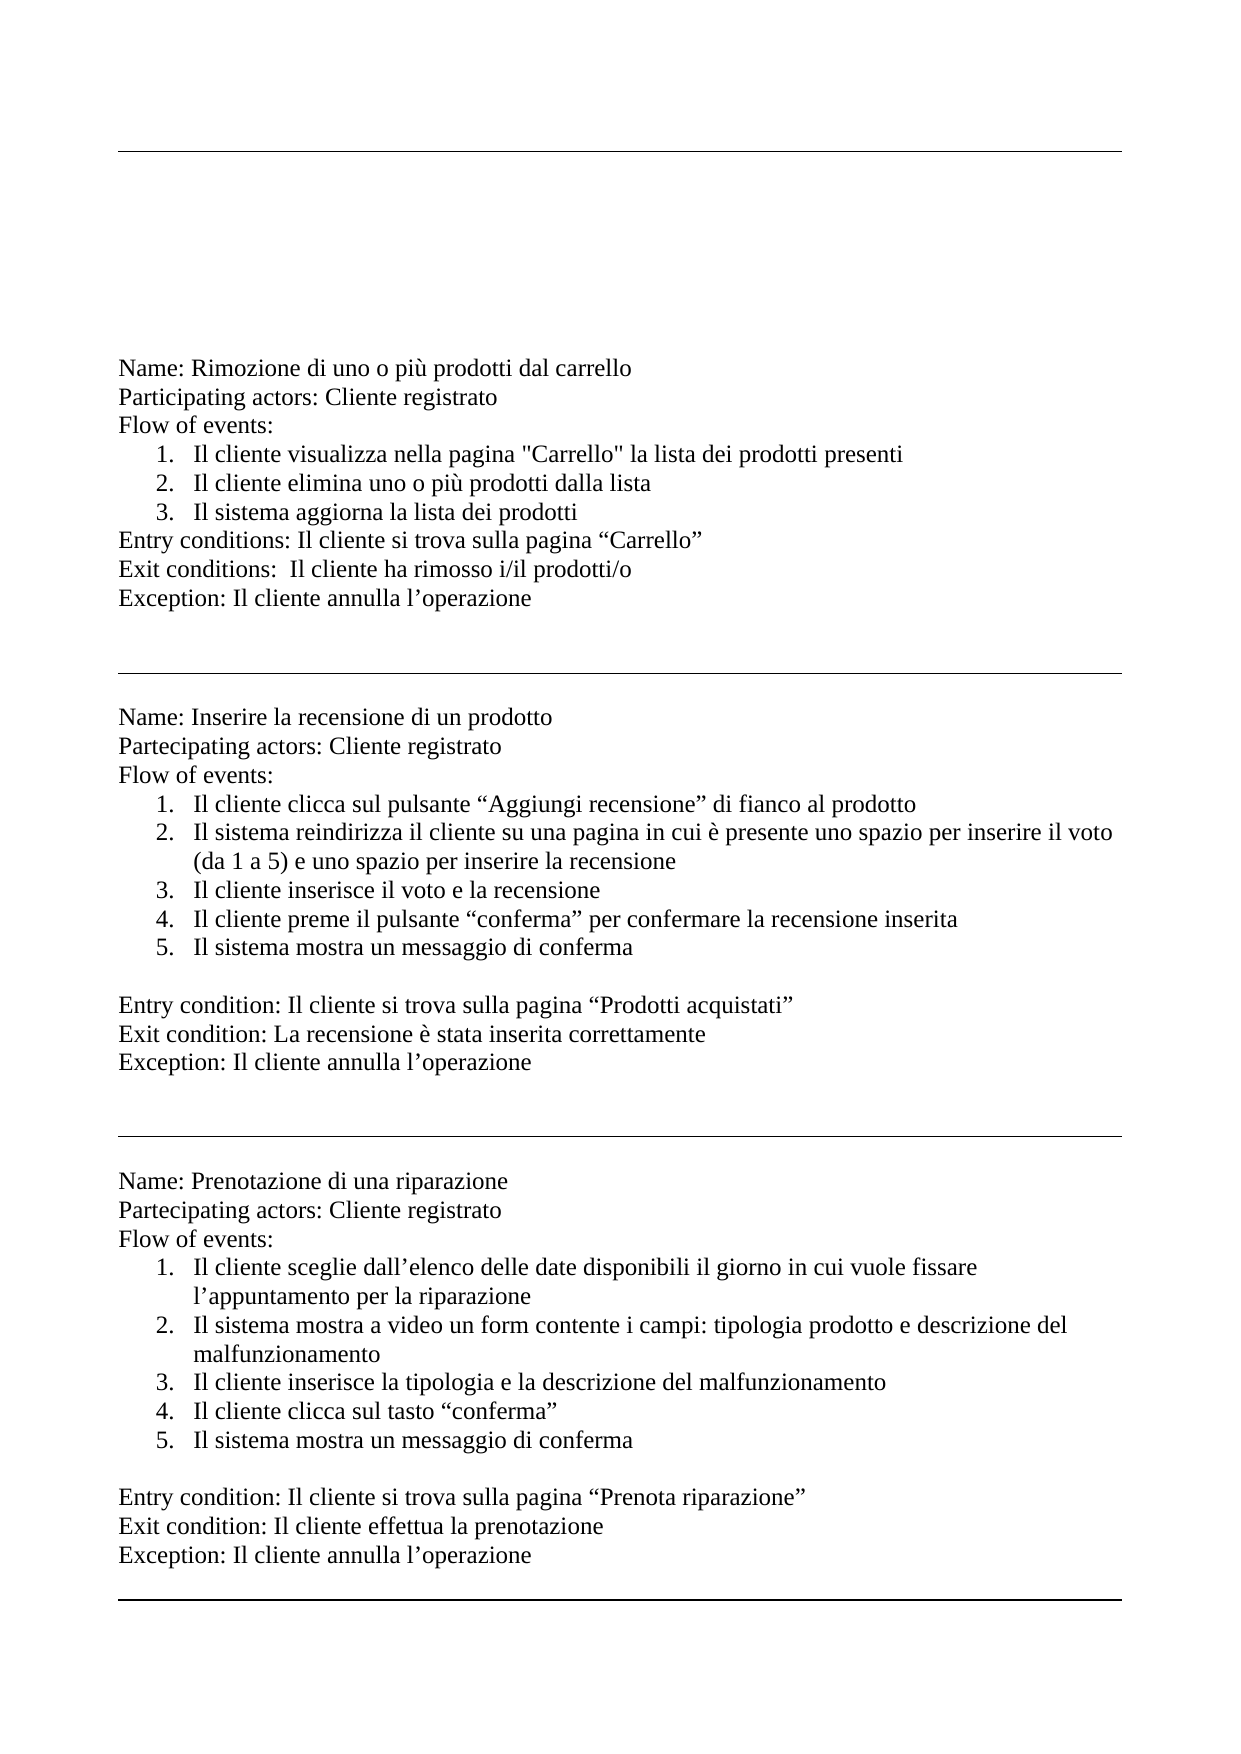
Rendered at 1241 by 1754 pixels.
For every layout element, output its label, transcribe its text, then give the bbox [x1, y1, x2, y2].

text Participating actors: Cliente registrato [118, 382, 1122, 410]
text Name: Rimozione di uno o più prodotti dal carrello [118, 353, 1122, 382]
list Il sistema mostra a video un form contente i campi: tipologia prodotto e descrizione del malfunzionamento [156, 1310, 1122, 1367]
text Entry condition: Il cliente si trova sulla pagina “Prenota riparazione” [118, 1482, 1122, 1511]
list Il sistema mostra un messaggio di conferma [156, 932, 1122, 961]
list Il cliente inserisce la tipologia e la descrizione del malfunzionamento [156, 1367, 1122, 1396]
list Il cliente clicca sul pulsante “Aggiungi recensione” di fianco al prodotto [156, 789, 1122, 817]
list Il sistema reindirizza il cliente su una pagina in cui è presente uno spazio per inserire il voto (da 1 a 5) e uno spazio per inserire la recensione [156, 817, 1122, 875]
text Flow of events: [118, 1224, 1122, 1252]
text Name: Prenotazione di una riparazione [118, 1166, 1122, 1195]
text Partecipating actors: Cliente registrato [118, 1195, 1122, 1224]
text Entry conditions: Il cliente si trova sulla pagina “Carrello” [118, 525, 1122, 554]
list Il cliente clicca sul tasto “conferma” [156, 1396, 1122, 1425]
text Exception: Il cliente annulla l’operazione [118, 1540, 1122, 1569]
list Il sistema mostra un messaggio di conferma [156, 1425, 1122, 1454]
text Exit condition: Il cliente effettua la prenotazione [118, 1511, 1122, 1540]
text Exit conditions: Il cliente ha rimosso i/il prodotti/o [118, 554, 1122, 583]
text Exit condition: La recensione è stata inserita correttamente [118, 1019, 1122, 1047]
text Flow of events: [118, 410, 1122, 439]
list Il cliente preme il pulsante “conferma” per confermare la recensione inserita [156, 904, 1122, 932]
list Il cliente inserisce il voto e la recensione [156, 875, 1122, 904]
list Il sistema aggiorna la lista dei prodotti [156, 497, 1122, 525]
text Entry condition: Il cliente si trova sulla pagina “Prodotti acquistati” [118, 990, 1122, 1019]
list Il cliente elimina uno o più prodotti dalla lista [156, 468, 1122, 497]
text Name: Inserire la recensione di un prodotto [118, 702, 1122, 731]
list Il cliente visualizza nella pagina "Carrello" la lista dei prodotti presenti [156, 439, 1122, 468]
list Il cliente sceglie dall’elenco delle date disponibili il giorno in cui vuole fissare l’appuntamento per la riparazione [156, 1252, 1122, 1310]
text Exception: Il cliente annulla l’operazione [118, 583, 1122, 612]
text Partecipating actors: Cliente registrato [118, 731, 1122, 760]
text Flow of events: [118, 760, 1122, 789]
text Exception: Il cliente annulla l’operazione [118, 1047, 1122, 1076]
